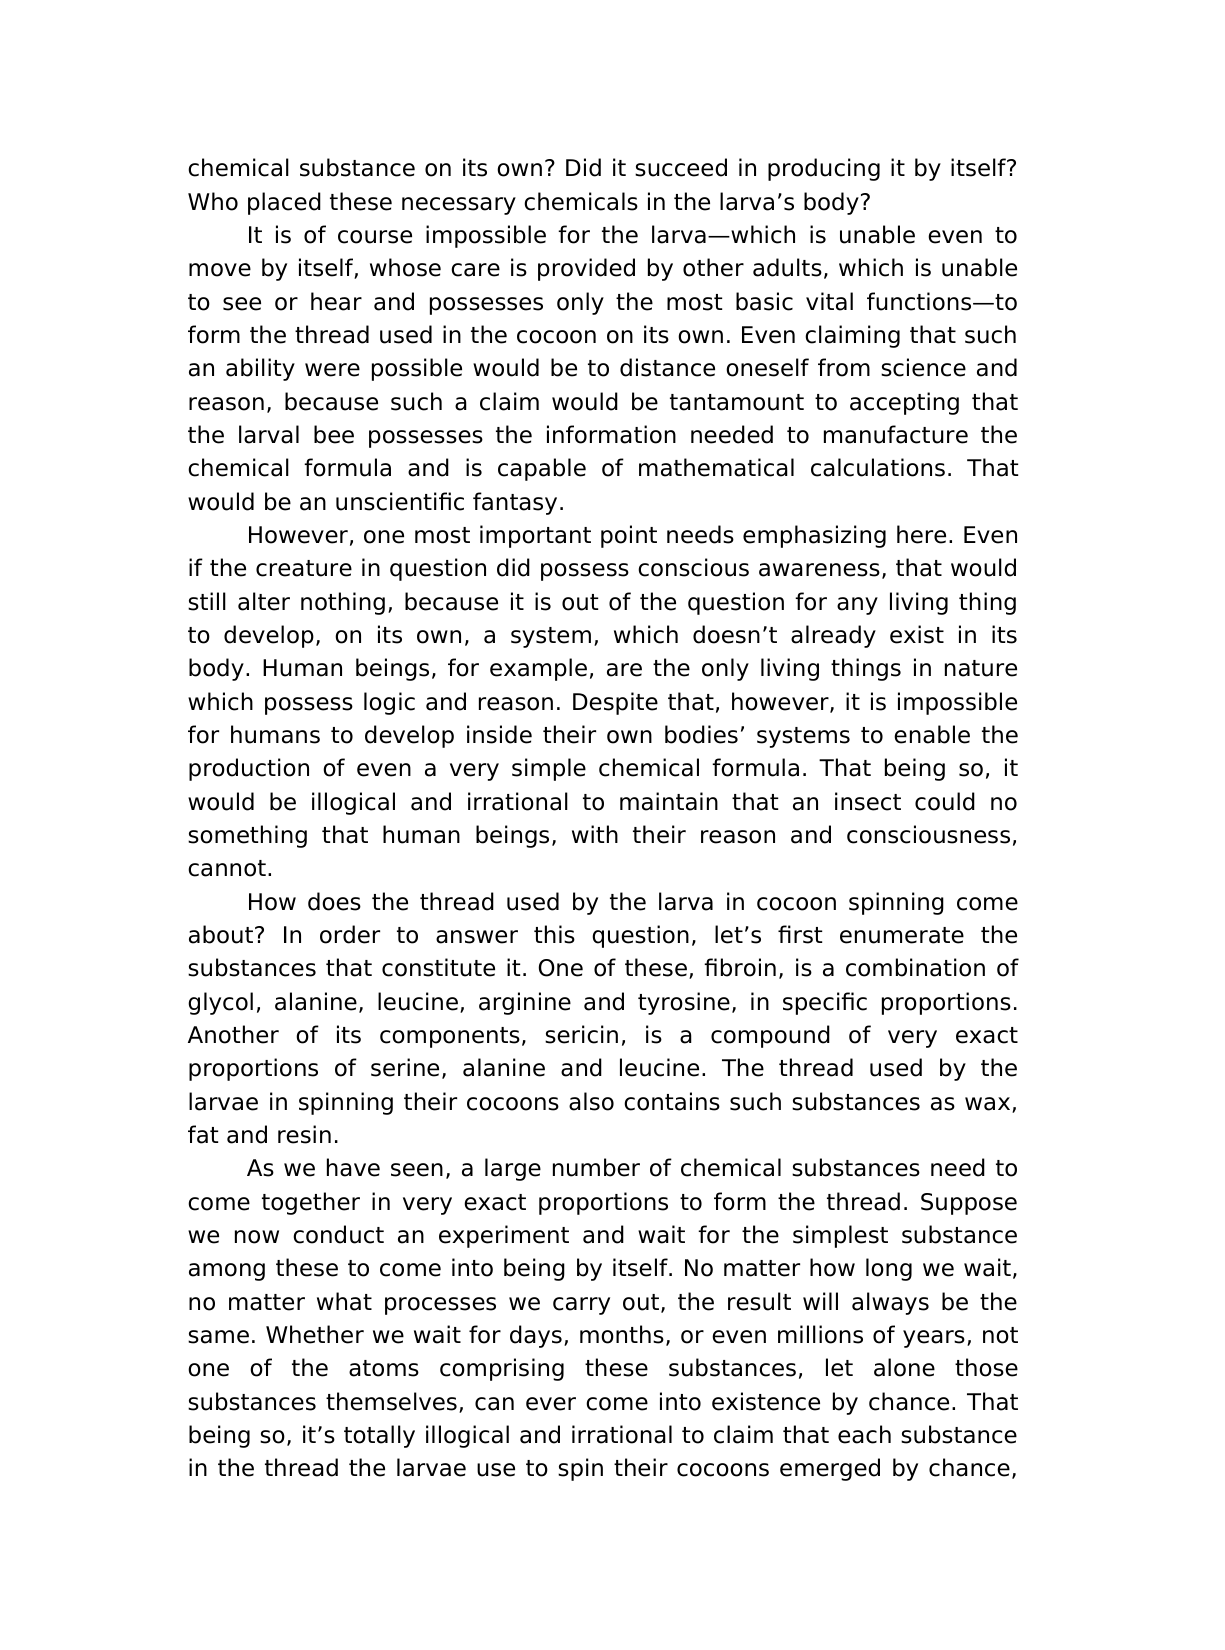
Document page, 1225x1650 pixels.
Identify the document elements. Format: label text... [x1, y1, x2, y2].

text However, one most important point needs emphasizing here. Even if the creature in question did possess conscious awareness, that would still alter nothing, because it is out of the question for any living thing to develop, on its own, a system, which doesn’t already exist in its body. Human beings, for example, are the only living things in nature which possess logic and reason. Despite that, however, it is impossible for humans to develop inside their own bodies’ systems to enable the production of even a very simple chemical formula. That being so, it would be illogical and irrational to maintain that an insect could no something that human beings, with their reason and consciousness, cannot. [187, 517, 1020, 883]
text It is of course impossible for the larva—which is unable even to move by itself, whose care is provided by other adults, which is unable to see or hear and possesses only the most basic vital functions—to form the thread used in the cocoon on its own. Even claiming that such an ability were possible would be to distance oneself from science and reason, because such a claim would be tantamount to accepting that the larval bee possesses the information needed to manufacture the chemical formula and is capable of mathematical calculations. That would be an unscientific fantasy. [187, 217, 1020, 517]
text As we have seen, a large number of chemical substances need to come together in very exact proportions to form the thread. Suppose we now conduct an experiment and wait for the simplest substance among these to come into being by itself. No matter how long we wait, no matter what processes we carry out, the result will always be the same. Whether we wait for days, months, or even millions of years, not one of the atoms comprising these substances, let alone those substances themselves, can ever come into existence by chance. That being so, it’s totally illogical and irrational to claim that each substance in the thread the larvae use to spin their cocoons emerged by chance, [187, 1150, 1020, 1483]
text chemical substance on its own? Did it succeed in producing it by itself? Who placed these necessary chemicals in the larva’s body? [187, 150, 1020, 217]
text How does the thread used by the larva in cocoon spinning come about? In order to answer this question, let’s first enumerate the substances that constitute it. One of these, fibroin, is a combination of glycol, alanine, leucine, arginine and tyrosine, in specific proportions. Another of its components, sericin, is a compound of very exact proportions of serine, alanine and leucine. The thread used by the larvae in spinning their cocoons also contains such substances as wax, fat and resin. [187, 883, 1020, 1150]
